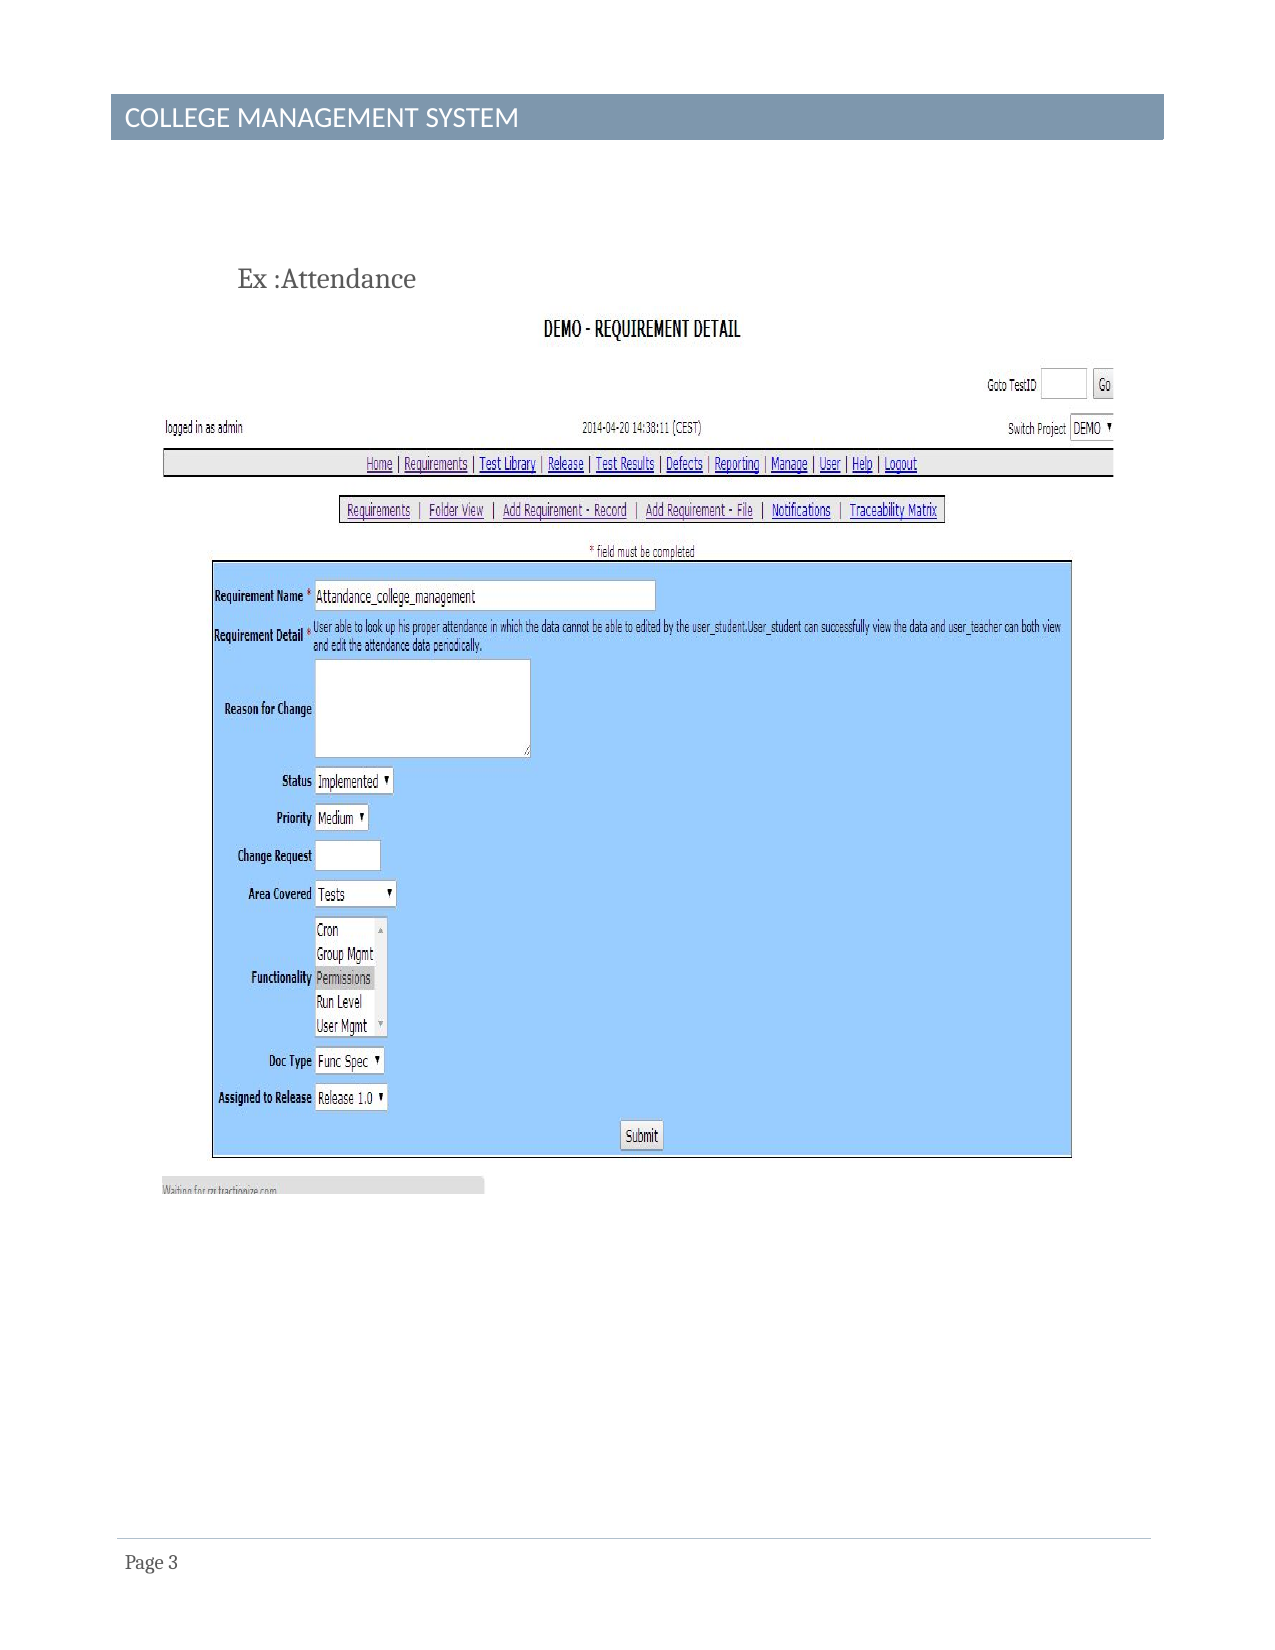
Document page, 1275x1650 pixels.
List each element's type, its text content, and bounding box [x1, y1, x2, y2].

text Ex :Attendance [162, 262, 1113, 306]
picture [162, 306, 1114, 1194]
